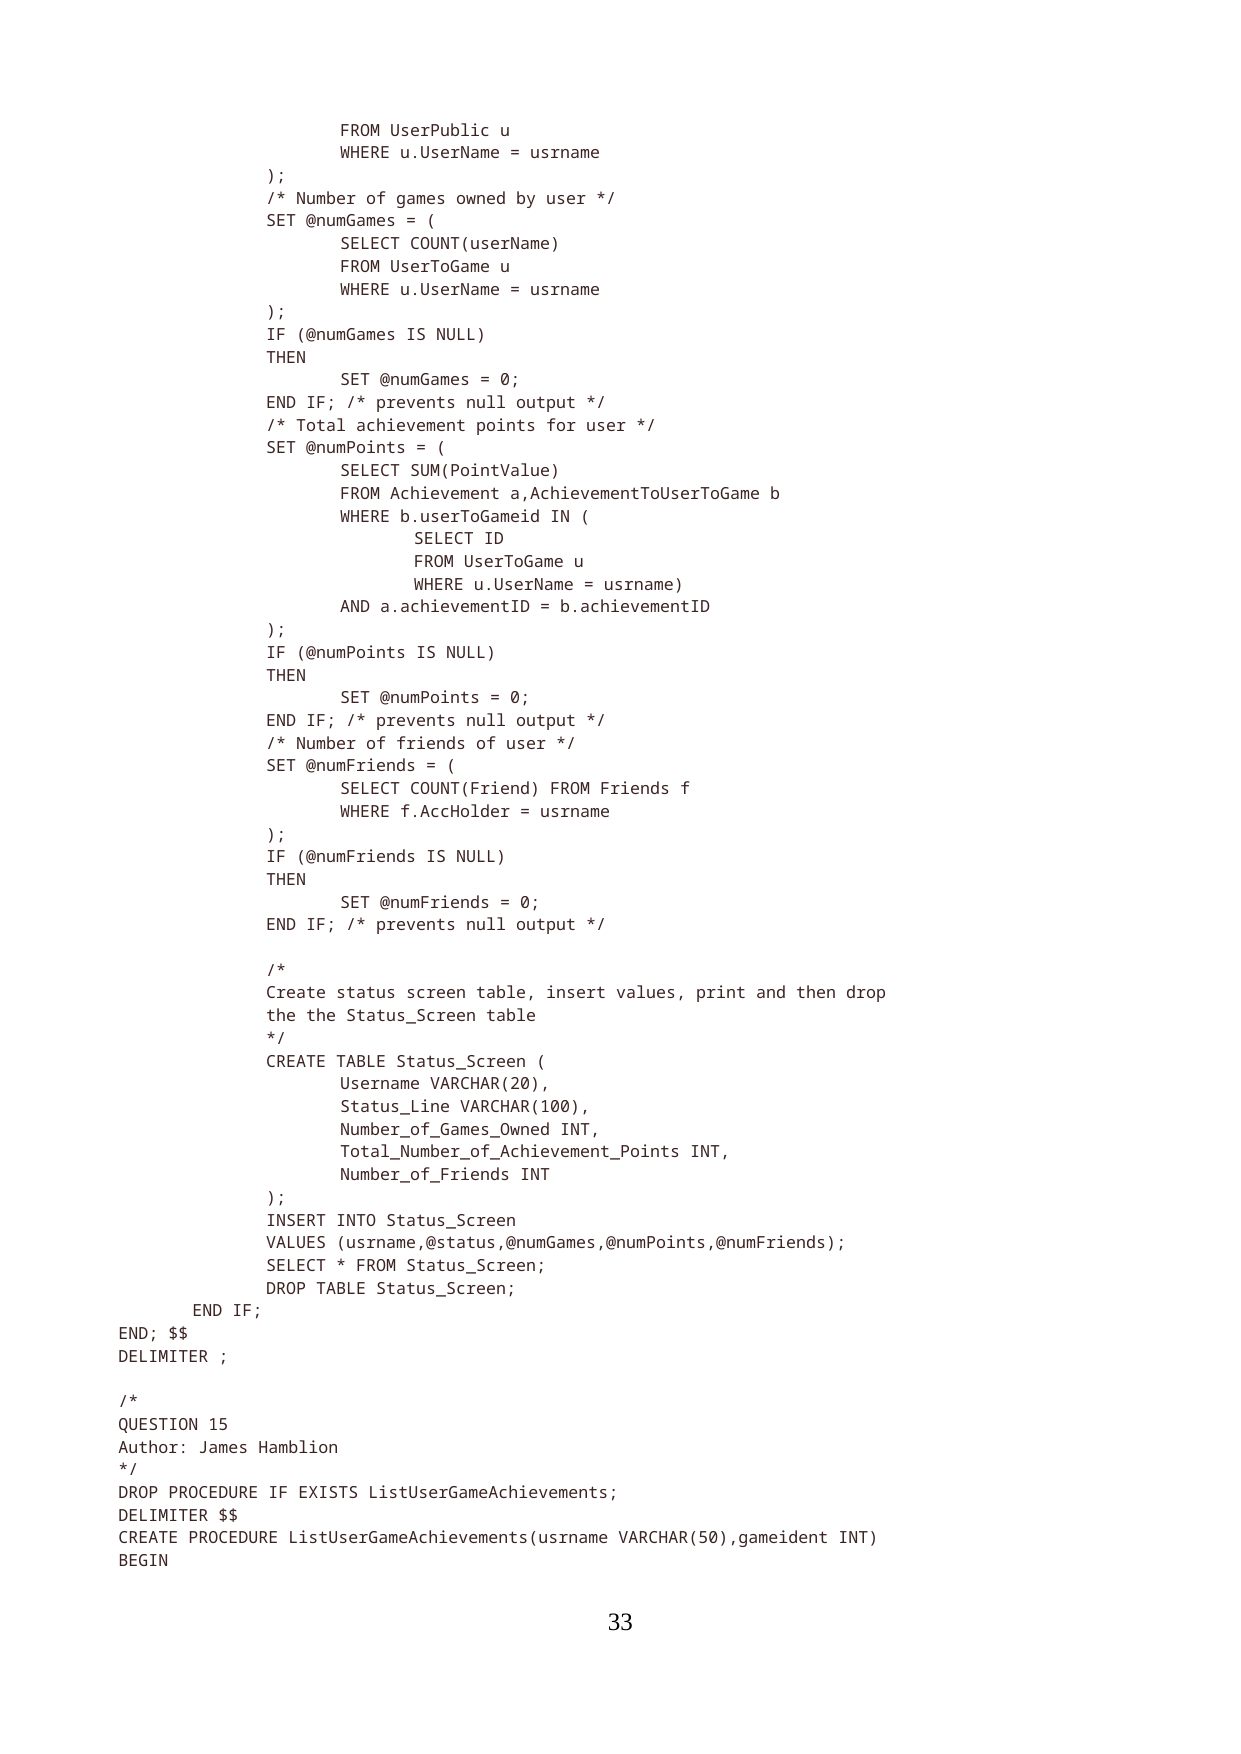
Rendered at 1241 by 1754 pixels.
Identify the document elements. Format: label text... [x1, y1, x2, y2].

text FROM UserToGame u [118, 254, 1122, 277]
text THEN [118, 345, 1122, 368]
text DELIMITER $$ [118, 1503, 1122, 1526]
text SET @numPoints = ( [118, 436, 1122, 459]
text THEN [118, 867, 1122, 890]
text SET @numGames = ( [118, 209, 1122, 232]
text ); [118, 1185, 1122, 1208]
text SELECT COUNT(userName) [118, 232, 1122, 254]
text /* Number of games owned by user */ [118, 186, 1122, 209]
text WHERE u.UserName = usrname [118, 141, 1122, 163]
text FROM UserToGame u [118, 549, 1122, 572]
text DROP TABLE Status_Screen; [118, 1276, 1122, 1299]
text SET @numPoints = 0; [118, 686, 1122, 708]
text QUESTION 15 [118, 1412, 1122, 1435]
text AND a.achievementID = b.achievementID [118, 595, 1122, 618]
text WHERE u.UserName = usrname [118, 277, 1122, 300]
text INSERT INTO Status_Screen [118, 1208, 1122, 1231]
text FROM UserPublic u [118, 118, 1122, 141]
text VALUES (usrname,@status,@numGames,@numPoints,@numFriends); [118, 1231, 1122, 1253]
text SELECT SUM(PointValue) [118, 459, 1122, 481]
text WHERE u.UserName = usrname) [118, 572, 1122, 595]
text IF (@numGames IS NULL) [118, 322, 1122, 345]
text Username VARCHAR(20), [118, 1072, 1122, 1094]
text SET @numGames = 0; [118, 368, 1122, 391]
text */ [118, 1026, 1122, 1049]
text Number_of_Friends INT [118, 1163, 1122, 1185]
text SET @numFriends = 0; [118, 890, 1122, 913]
text SELECT COUNT(Friend) FROM Friends f [118, 777, 1122, 799]
text END; $$ [118, 1322, 1122, 1344]
text WHERE f.AccHolder = usrname [118, 799, 1122, 822]
text the the Status_Screen table [118, 1004, 1122, 1026]
text CREATE PROCEDURE ListUserGameAchievements(usrname VARCHAR(50),gameident INT) [118, 1526, 1122, 1549]
text END IF; /* prevents null output */ [118, 391, 1122, 413]
text CREATE TABLE Status_Screen ( [118, 1049, 1122, 1072]
text END IF; /* prevents null output */ [118, 708, 1122, 731]
text IF (@numFriends IS NULL) [118, 845, 1122, 867]
text Number_of_Games_Owned INT, [118, 1117, 1122, 1140]
text END IF; [118, 1299, 1122, 1322]
text DELIMITER ; [118, 1344, 1122, 1367]
text THEN [118, 663, 1122, 686]
text IF (@numPoints IS NULL) [118, 640, 1122, 663]
text FROM Achievement a,AchievementToUserToGame b [118, 481, 1122, 504]
text SELECT * FROM Status_Screen; [118, 1253, 1122, 1276]
text Status_Line VARCHAR(100), [118, 1094, 1122, 1117]
text */ [118, 1458, 1122, 1481]
text SET @numFriends = ( [118, 754, 1122, 777]
text END IF; /* prevents null output */ [118, 913, 1122, 936]
text ); [118, 163, 1122, 186]
text /* Number of friends of user */ [118, 731, 1122, 754]
text ); [118, 300, 1122, 322]
text Total_Number_of_Achievement_Points INT, [118, 1140, 1122, 1163]
text /* [118, 958, 1122, 981]
text ); [118, 822, 1122, 845]
text BEGIN [118, 1549, 1122, 1571]
text WHERE b.userToGameid IN ( [118, 504, 1122, 527]
text DROP PROCEDURE IF EXISTS ListUserGameAchievements; [118, 1481, 1122, 1503]
text Author: James Hamblion [118, 1435, 1122, 1458]
text /* Total achievement points for user */ [118, 413, 1122, 436]
text /* [118, 1390, 1122, 1412]
text ); [118, 618, 1122, 640]
text Create status screen table, insert values, print and then drop [118, 981, 1122, 1004]
text SELECT ID [118, 527, 1122, 549]
